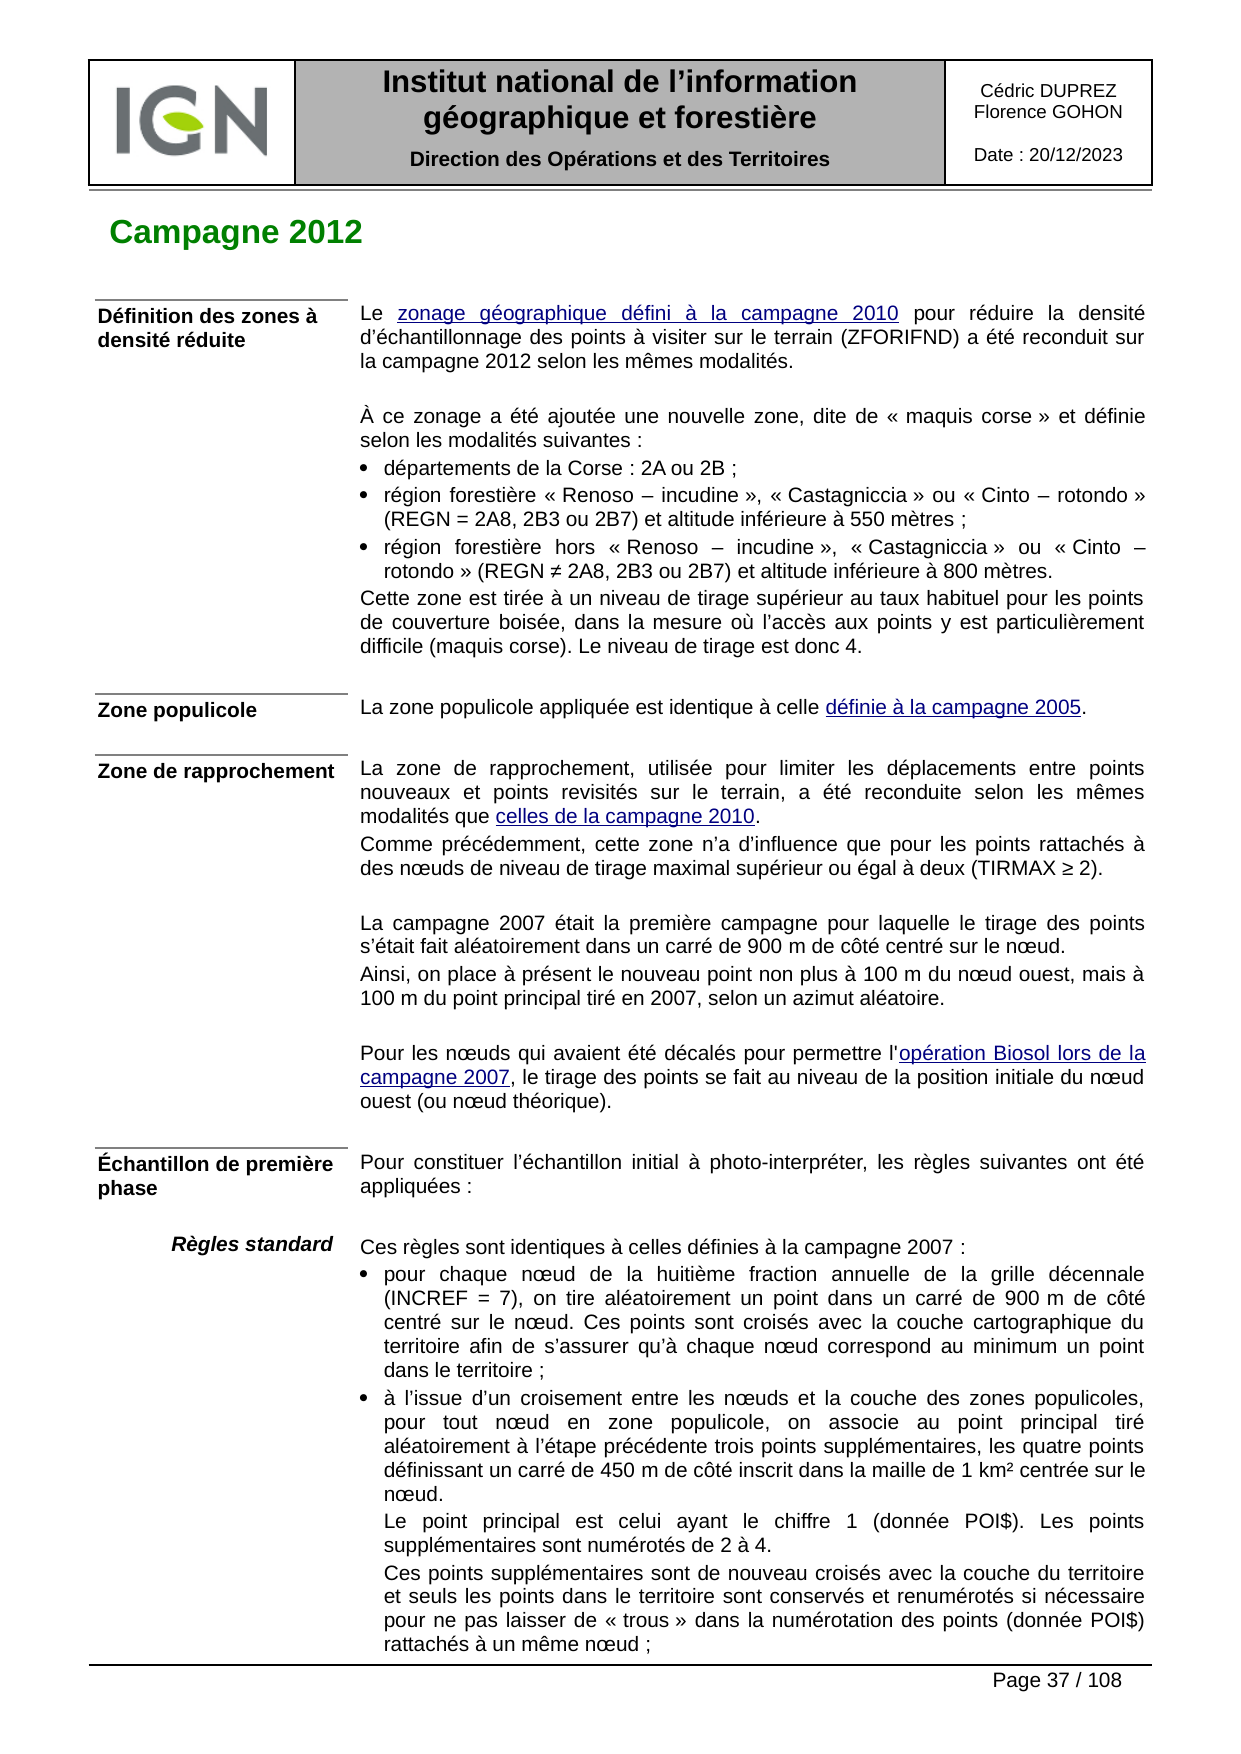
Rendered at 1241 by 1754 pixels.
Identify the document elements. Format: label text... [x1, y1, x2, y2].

table_cell Zone populicole [89, 692, 354, 752]
subtitle Campagne 2012 [88, 190, 1152, 271]
table_cell La zone de rapprochement, utilisée pour limiter les déplacements entre points nouveaux et points revisités sur le terrain, a été reconduite selon les mêmes modalités que celles de la campagne 2010. Comme précédemment, cette zone n’a d’influence que pour les points rattachés à des nœuds de niveau de tirage maximal supérieur ou égal à deux (TIRMAX ≥ 2). La campagne 2007 était la première campagne pour laquelle le tirage des points s’était fait aléatoirement dans un carré de 900 m de côté centré sur le nœud. Ainsi, on place à présent le nouveau point non plus à 100 m du nœud ouest, mais à 100 m du point principal tiré en 2007, selon un azimut aléatoire. Pour les nœuds qui avaient été décalés pour permettre l'opération Biosol lors de la campagne 2007, le tirage des points se fait au niveau de la position initiale du nœud ouest (ou nœud théorique). [354, 753, 1152, 1146]
table_cell Règles standard [89, 1231, 354, 1662]
table_cell La zone populicole appliquée est identique à celle définie à la campagne 2005. [354, 692, 1152, 752]
picture [91, 62, 293, 180]
table_cell Zone de rapprochement [89, 753, 354, 1146]
table_cell Pour constituer l’échantillon initial à photo-interpréter, les règles suivantes ont été appliquées : [354, 1146, 1152, 1231]
table_cell Échantillon de première phase [89, 1146, 354, 1231]
table_header Le zonage géographique défini à la campagne 2010 pour réduire la densité d’échantillonnage des points à visiter sur le terrain (ZFORIFND) a été reconduit sur la campagne 2012 selon les mêmes modalités. À ce zonage a été ajoutée une nouvelle zone, dite de « maquis corse » et définie selon les modalités suivantes : départements de la Corse : 2A ou 2B ; région forestière « Renoso – incudine », « Castagniccia » ou « Cinto – rotondo » (REGN = 2A8, 2B3 ou 2B7) et altitude inférieure à 550 mètres ; région forestière hors « Renoso – incudine », « Castagniccia » ou « Cinto – rotondo » (REGN ≠ 2A8, 2B3 ou 2B7) et altitude inférieure à 800 mètres. Cette zone est tirée à un niveau de tirage supérieur au taux habituel pour les points de couverture boisée, dans la mesure où l’accès aux points y est particulièrement difficile (maquis corse). Le niveau de tirage est donc 4. [354, 298, 1152, 692]
table_header Définition des zones à densité réduite [89, 298, 354, 692]
table_cell Ces règles sont identiques à celles définies à la campagne 2007 : pour chaque nœud de la huitième fraction annuelle de la grille décennale (INCREF = 7), on tire aléatoirement un point dans un carré de 900 m de côté centré sur le nœud. Ces points sont croisés avec la couche cartographique du territoire afin de s’assurer qu’à chaque nœud correspond au minimum un point dans le territoire ; à l’issue d’un croisement entre les nœuds et la couche des zones populicoles, pour tout nœud en zone populicole, on associe au point principal tiré aléatoirement à l’étape précédente trois points supplémentaires, les quatre points définissant un carré de 450 m de côté inscrit dans la maille de 1 km² centrée sur le nœud. Le point principal est celui ayant le chiffre 1 (donnée POI$). Les points supplémentaires sont numérotés de 2 à 4. Ces points supplémentaires sont de nouveau croisés avec la couche du territoire et seuls les points dans le territoire sont conservés et renumérotés si nécessaire pour ne pas laisser de « trous » dans la numérotation des points (donnée POI$) rattachés à un même nœud ; à l’issue d’un croisement entre les nœuds et la couche des zones à densité réduite (ZFORIFND), pour tout nœud en zone de forêt de basse montagne (ZFORIFND = 3) ou de forêt de haute montagne (ZFORIFND = 6), on associe au point principal tiré aléatoirement à l’étape précédente un point supplémentaire, opposé diagonalement selon un carré de 450 m de côté inscrit dans la maille de 1 km² centrée sur le nœud ; on ajoute à chaque point principal (POI$ = 1) un transect de 1 km de long centré sur le point, pour la recherche d’intersection avec des formations linéaires (haies et alignements d’arbres). L’azimut du transect est calculé à partir de l’abscisse et de l’ordonnée du nœud dans la grille décennale auquel est rattaché le point principal, selon la formule suivante : le signe % représente l’opération « modulo » (résultat de la division entière). [354, 1231, 1152, 1662]
